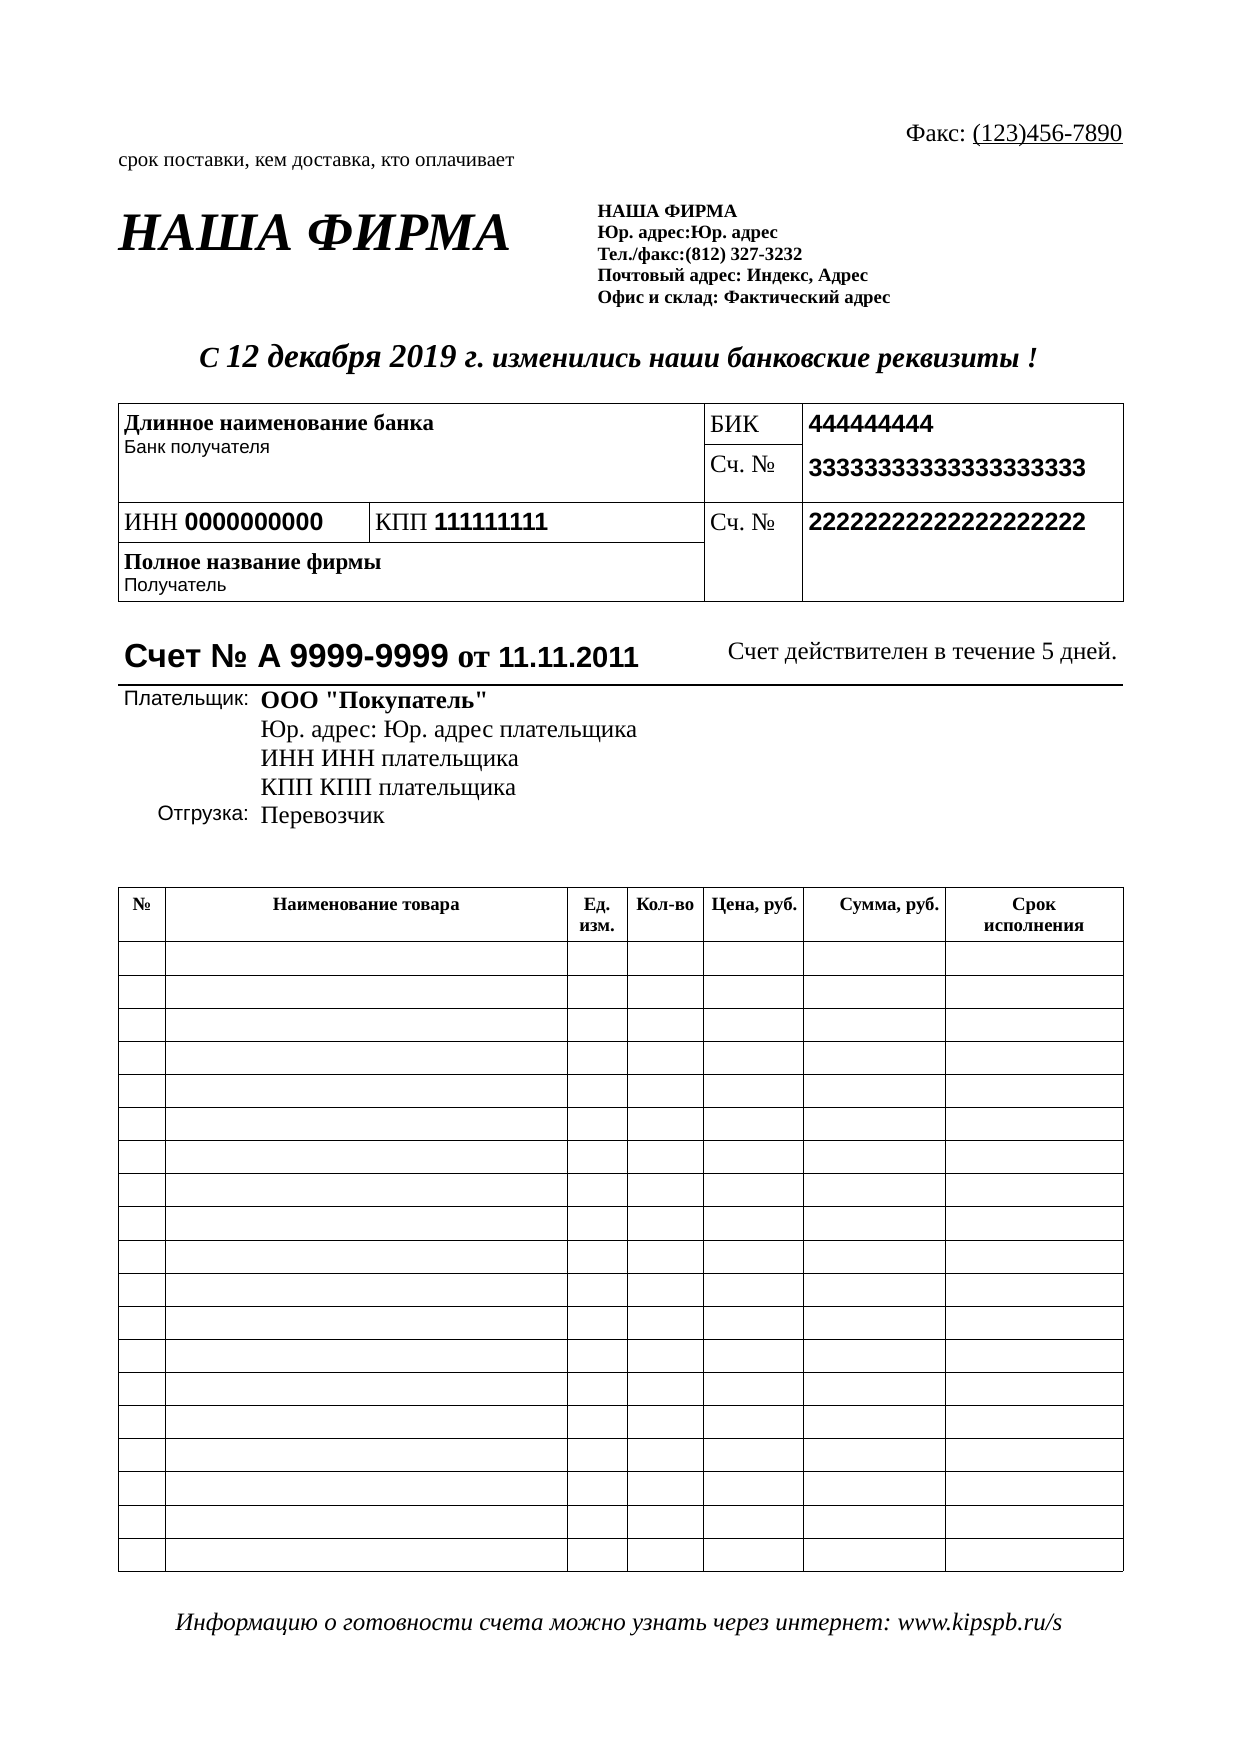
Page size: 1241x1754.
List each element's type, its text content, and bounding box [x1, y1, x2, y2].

table_cell [166, 942, 567, 974]
table_cell [166, 1439, 567, 1471]
table_cell [628, 1406, 703, 1438]
table_cell [119, 942, 165, 974]
table_header НАША ФИРМА Юр. адрес:Юр. адрес Тел./факс:(812) 327-3232 Почтовый адрес: Индекс, Адрес Офис и склад: Фактический адрес [597, 200, 1123, 307]
table_cell [704, 1174, 803, 1206]
table_cell [118, 714, 260, 743]
table_cell [119, 1141, 165, 1173]
table_cell [119, 1539, 165, 1571]
table_cell [628, 1439, 703, 1471]
table_header Плательщик: [118, 686, 260, 714]
table_cell [119, 1373, 165, 1405]
table_cell [804, 1274, 945, 1306]
text Факс: (123)456-7890 [118, 118, 1122, 147]
table_cell [166, 1207, 567, 1239]
table_header 444444444 33333333333333333333 [803, 404, 1123, 502]
table_cell [946, 1241, 1123, 1273]
table_cell [568, 1439, 627, 1471]
table_cell [568, 1174, 627, 1206]
table_cell [628, 1042, 703, 1074]
table_header Ед. изм. [568, 888, 627, 941]
table_cell [946, 1340, 1123, 1372]
table_cell [804, 1075, 945, 1107]
table_cell [166, 1472, 567, 1504]
table_cell [946, 1075, 1123, 1107]
table_cell [946, 942, 1123, 974]
table_cell [628, 1506, 703, 1538]
table_cell Сч. № [705, 445, 802, 502]
table_header Наименование товара [166, 888, 567, 941]
table_cell [946, 1108, 1123, 1140]
table_cell [804, 1141, 945, 1173]
table_header ООО "Покупатель" [260, 686, 1123, 714]
table_cell [946, 1406, 1123, 1438]
table_cell [804, 1307, 945, 1339]
table_cell [804, 1042, 945, 1074]
table_cell [628, 1241, 703, 1273]
table_cell [628, 1307, 703, 1339]
table_cell [119, 1406, 165, 1438]
table_cell Перевозчик [260, 801, 1123, 829]
table_cell [704, 1207, 803, 1239]
text срок поставки, кем доставка, кто оплачивает [118, 147, 1122, 171]
table_cell [704, 1506, 803, 1538]
table_cell [704, 1307, 803, 1339]
table_cell [119, 1174, 165, 1206]
table_cell [946, 1009, 1123, 1041]
table_cell [628, 1207, 703, 1239]
table_cell [804, 1506, 945, 1538]
table_cell [628, 1174, 703, 1206]
table_cell [119, 1307, 165, 1339]
table_cell [568, 1274, 627, 1306]
table_cell [118, 743, 260, 772]
table_cell [166, 1108, 567, 1140]
table_cell КПП 111111111 [370, 503, 704, 542]
table_cell [119, 1207, 165, 1239]
table_cell [166, 1406, 567, 1438]
table_cell [804, 942, 945, 974]
table_cell [628, 1340, 703, 1372]
table_cell [568, 1340, 627, 1372]
table_cell [568, 1241, 627, 1273]
table_cell [946, 976, 1123, 1008]
table_cell [119, 1274, 165, 1306]
table_cell [568, 1373, 627, 1405]
table_cell [166, 1274, 567, 1306]
table_cell [568, 1406, 627, 1438]
table_cell [166, 1042, 567, 1074]
table_cell [804, 1472, 945, 1504]
table_header Счет № А 9999-9999 от 11.11.2011 [118, 630, 715, 683]
table_cell ИНН 0000000000 [119, 503, 369, 542]
table_cell Сч. № [705, 503, 802, 601]
table_cell [704, 1539, 803, 1571]
table_header Цена, руб. [704, 888, 803, 941]
table_cell [704, 1439, 803, 1471]
table_cell [628, 1108, 703, 1140]
table_cell [166, 1075, 567, 1107]
table_cell [118, 772, 260, 801]
table_header Длинное наименование банка Банк получателя [119, 404, 704, 502]
table_cell КПП КПП плательщика [260, 772, 1123, 801]
table_header Срок исполнения [946, 888, 1123, 941]
table_cell [804, 1340, 945, 1372]
table_cell [804, 1373, 945, 1405]
table_cell [628, 1274, 703, 1306]
table_cell [166, 1241, 567, 1273]
table_cell [946, 1539, 1123, 1571]
table_header НАША ФИРМА [118, 200, 597, 307]
table_cell [166, 1307, 567, 1339]
table_cell [946, 1472, 1123, 1504]
table_cell [628, 942, 703, 974]
table_cell [946, 1373, 1123, 1405]
table_cell Полное название фирмы Получатель [119, 543, 704, 601]
table_cell [704, 1042, 803, 1074]
table_cell [166, 1340, 567, 1372]
table_cell [704, 1009, 803, 1041]
table_cell [628, 1009, 703, 1041]
table_cell [119, 1340, 165, 1372]
table_cell [704, 1406, 803, 1438]
table_cell [166, 1539, 567, 1571]
table_cell [704, 1274, 803, 1306]
table_cell [704, 1141, 803, 1173]
table_cell [704, 1108, 803, 1140]
table_cell [628, 1075, 703, 1107]
table_cell [119, 1075, 165, 1107]
table_cell [568, 1009, 627, 1041]
table_cell [804, 1108, 945, 1140]
table_cell [628, 1141, 703, 1173]
table_cell [568, 1472, 627, 1504]
table_cell [119, 1472, 165, 1504]
table_cell [704, 976, 803, 1008]
table_cell [166, 1009, 567, 1041]
table_cell [704, 1241, 803, 1273]
table_cell [804, 1174, 945, 1206]
table_cell [568, 1108, 627, 1140]
table_cell ИНН ИНН плательщика [260, 743, 1123, 772]
table_cell Отгрузка: [118, 801, 260, 829]
table_cell [119, 1009, 165, 1041]
table_cell [119, 976, 165, 1008]
table_cell [946, 1506, 1123, 1538]
table_cell [946, 1141, 1123, 1173]
table_cell [628, 976, 703, 1008]
table_cell [804, 1406, 945, 1438]
table_cell [704, 1340, 803, 1372]
table_header № [119, 888, 165, 941]
table_cell [946, 1307, 1123, 1339]
table_cell [119, 1108, 165, 1140]
table_cell [119, 1439, 165, 1471]
table_cell [166, 1141, 567, 1173]
table_cell [804, 976, 945, 1008]
table_cell [804, 1207, 945, 1239]
table_cell [704, 942, 803, 974]
table_cell [568, 1141, 627, 1173]
table_cell [119, 1241, 165, 1273]
table_cell [568, 1506, 627, 1538]
table_cell [166, 976, 567, 1008]
table_header Счет действителен в течение 5 дней. [715, 630, 1123, 683]
table_cell [946, 1439, 1123, 1471]
table_cell [946, 1042, 1123, 1074]
table_cell [119, 1506, 165, 1538]
table_cell [568, 1042, 627, 1074]
table_cell [804, 1439, 945, 1471]
table_cell [166, 1373, 567, 1405]
table_header Сумма, руб. [804, 888, 945, 941]
table_cell [946, 1274, 1123, 1306]
table_cell [946, 1174, 1123, 1206]
table_cell [568, 1307, 627, 1339]
table_cell 22222222222222222222 [803, 503, 1123, 601]
table_cell [804, 1539, 945, 1571]
table_cell [946, 1207, 1123, 1239]
table_cell [166, 1174, 567, 1206]
table_cell [628, 1539, 703, 1571]
table_cell [119, 1042, 165, 1074]
table_cell [804, 1241, 945, 1273]
text С 12 декабря 2019 г. изменились наши банковские реквизиты ! [118, 336, 1122, 374]
table_cell [568, 1539, 627, 1571]
table_cell Юр. адрес: Юр. адрес плательщика [260, 714, 1123, 743]
table_cell [568, 1207, 627, 1239]
table_cell [804, 1009, 945, 1041]
table_cell [628, 1373, 703, 1405]
table_cell [568, 942, 627, 974]
table_cell [568, 976, 627, 1008]
table_header Кол-во [628, 888, 703, 941]
table_cell [166, 1506, 567, 1538]
table_cell [568, 1075, 627, 1107]
table_cell [704, 1075, 803, 1107]
table_cell [628, 1472, 703, 1504]
table_cell [704, 1373, 803, 1405]
table_header БИК [705, 404, 802, 444]
table_cell [704, 1472, 803, 1504]
